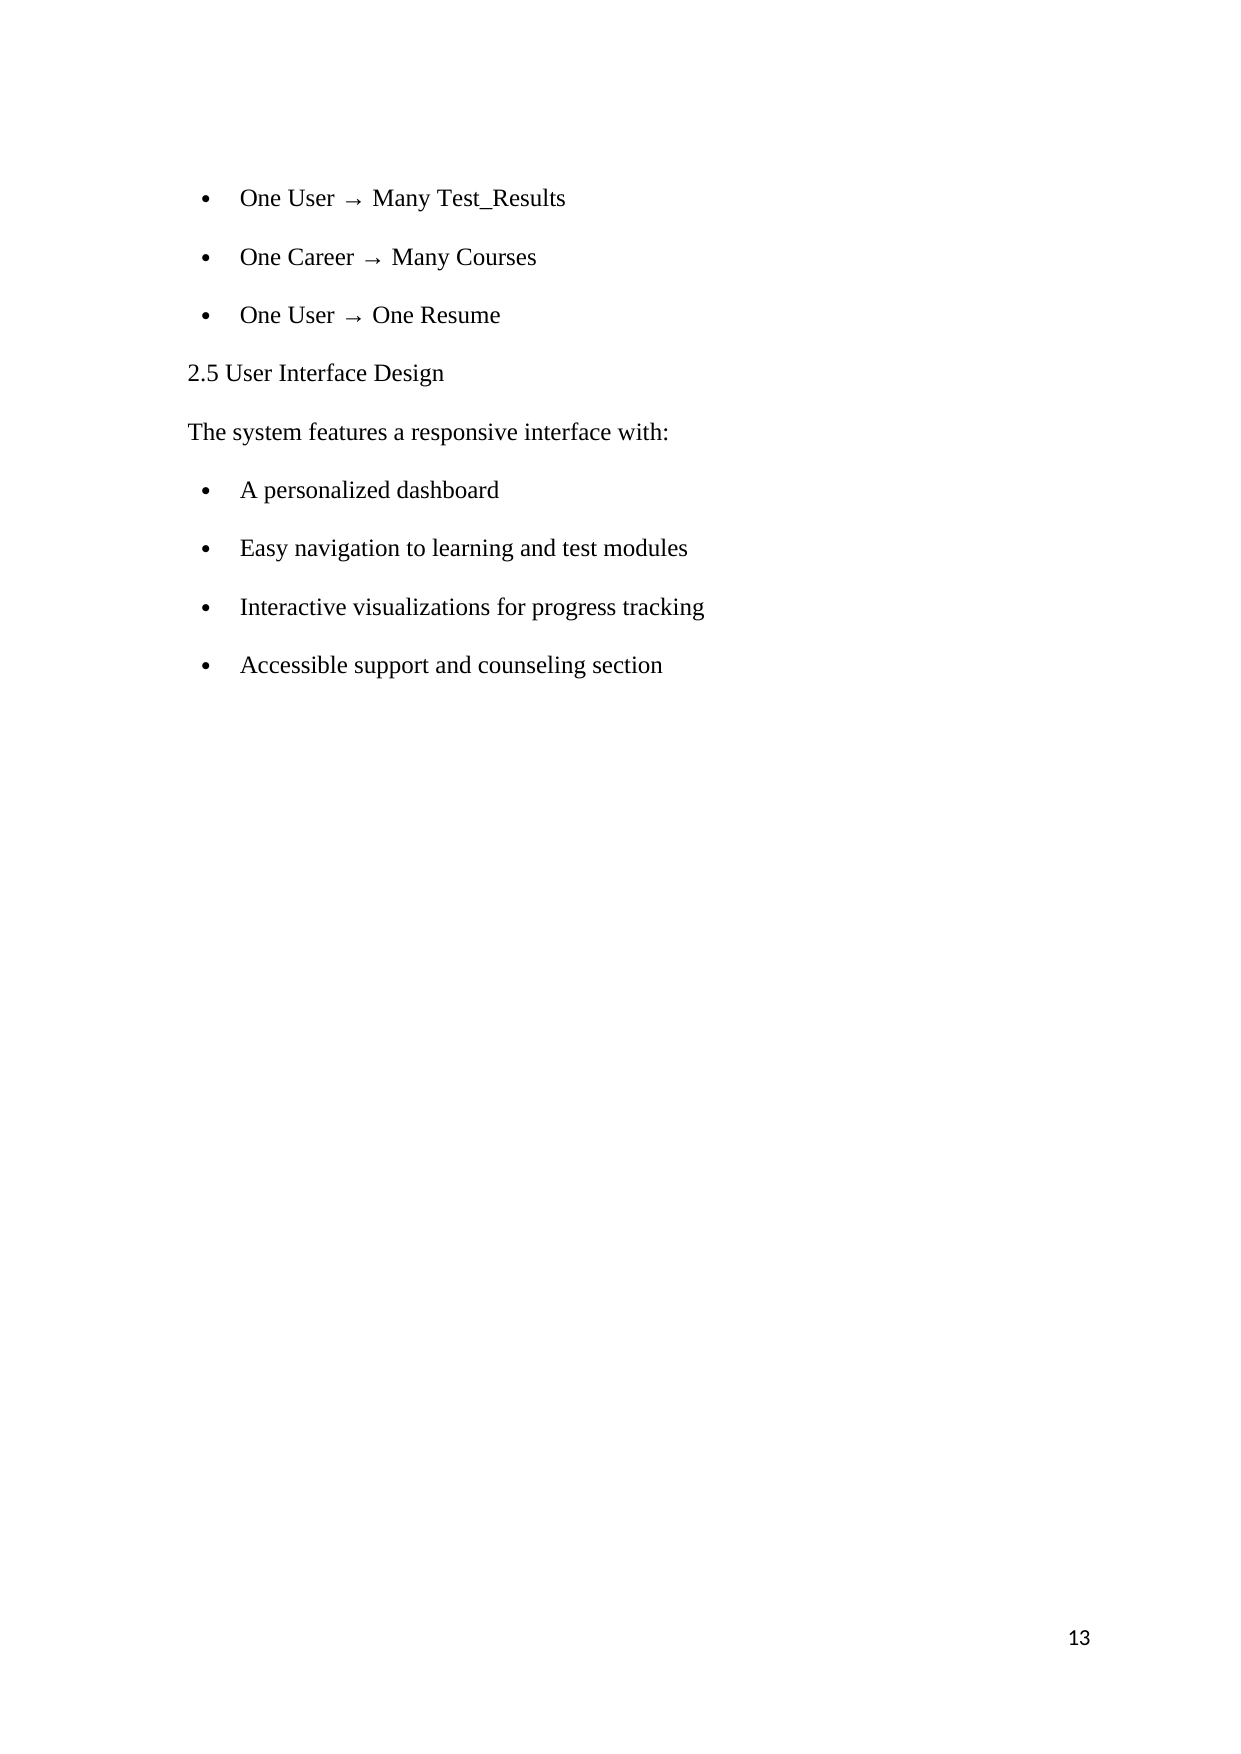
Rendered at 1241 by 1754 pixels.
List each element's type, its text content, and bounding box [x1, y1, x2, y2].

list A personalized dashboard [202, 475, 1103, 504]
list Interactive visualizations for progress tracking [202, 592, 1103, 620]
text 2.5 User Interface Design [187, 358, 1103, 387]
list Accessible support and counseling section [202, 650, 1103, 679]
list One Career → Many Courses [202, 242, 1103, 270]
text The system features a responsive interface with: [187, 417, 1103, 445]
list One User → Many Test_Results [202, 183, 1103, 212]
list One User → One Resume [202, 300, 1103, 329]
list Easy navigation to learning and test modules [202, 533, 1103, 562]
